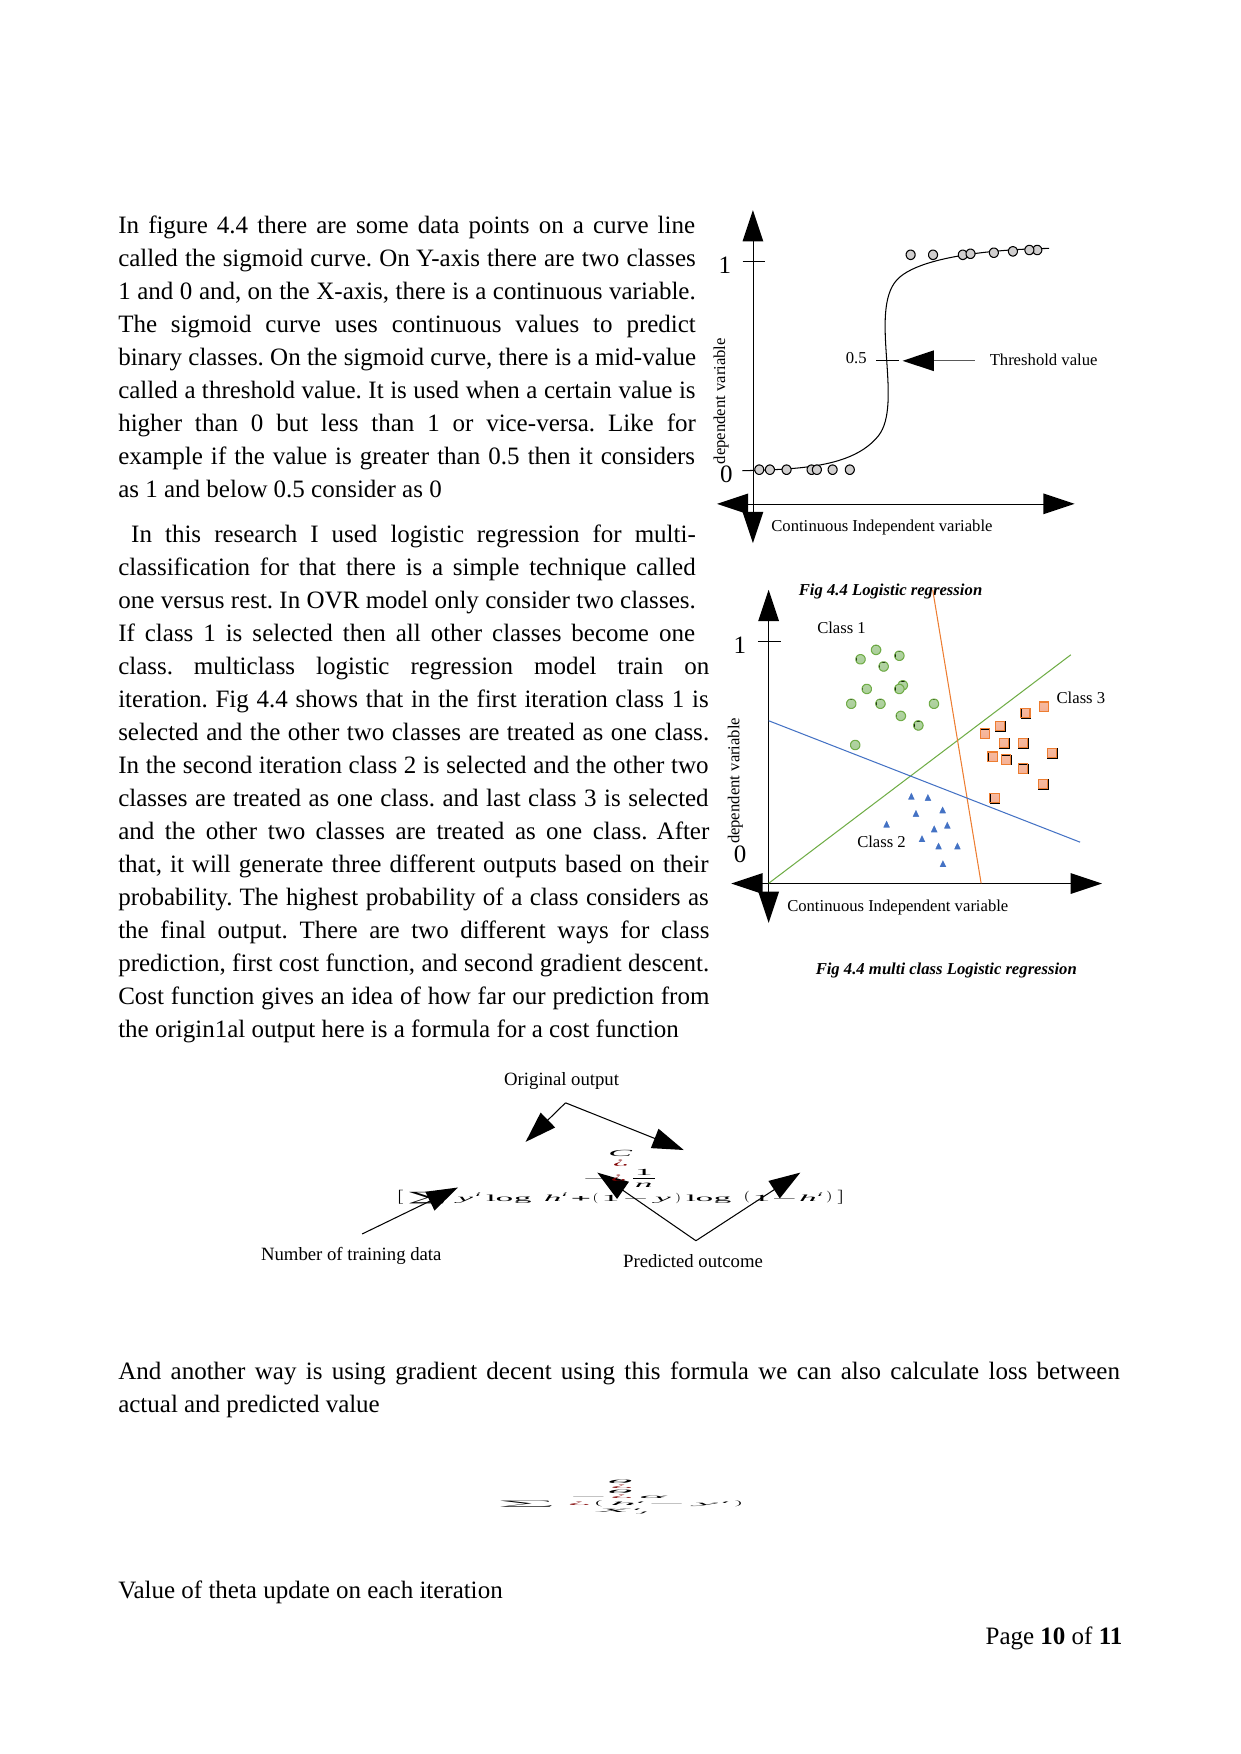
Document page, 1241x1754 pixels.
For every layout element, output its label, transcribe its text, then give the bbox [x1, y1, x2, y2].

text Value of theta update on each iteration [118, 1576, 1122, 1604]
text In this research I used logistic regression for multi-classification for that there is a simple technique called one versus rest. In OVR model only consider two classes. If class 1 is selected then all other classes become one class. multiclass logistic regression model train on iteration. Fig 4.4 shows that in the first iteration class 1 is selected and the other two classes are treated as one class. In the second iteration class 2 is selected and the other two classes are treated as one class. and last class 3 is selected and the other two classes are treated as one class. After that, it will generate three different outputs based on their probability. The highest probability of a class considers as the final output. There are two different ways for class prediction, first cost function, and second gradient descent. Cost function gives an idea of how far our prediction from the origin1al output here is a formula for a cost function [118, 519, 1122, 1043]
text In figure 4.4 there are some data points on a curve line called the sigmoid curve. On Y-axis there are two classes 1 and 0 and, on the X-axis, there is a continuous variable. The sigmoid curve uses continuous values to predict binary classes. On the sigmoid curve, there is a mid-value called a threshold value. It is used when a certain value is higher than 0 but less than 1 or vice-versa. Like for example if the value is greater than 0.5 then it considers as 1 and below 0.5 consider as 0 [118, 210, 753, 503]
text And another way is using gradient decent using this formula we can also calculate loss between actual and predicted value [118, 1356, 1122, 1418]
text In figure 4.4 there are some data points on a curve line called the sigmoid curve. On Y-axis there are two classes 1 and 0 and, on the X-axis, there is a continuous variable. The sigmoid curve uses continuous values to predict binary classes. On the sigmoid curve, there is a mid-value called a threshold value. It is used when a certain value is higher than 0 but less than 1 or vice-versa. Like for example if the value is greater than 0.5 then it considers as 1 and below 0.5 consider as 0 [754, 210, 1122, 503]
